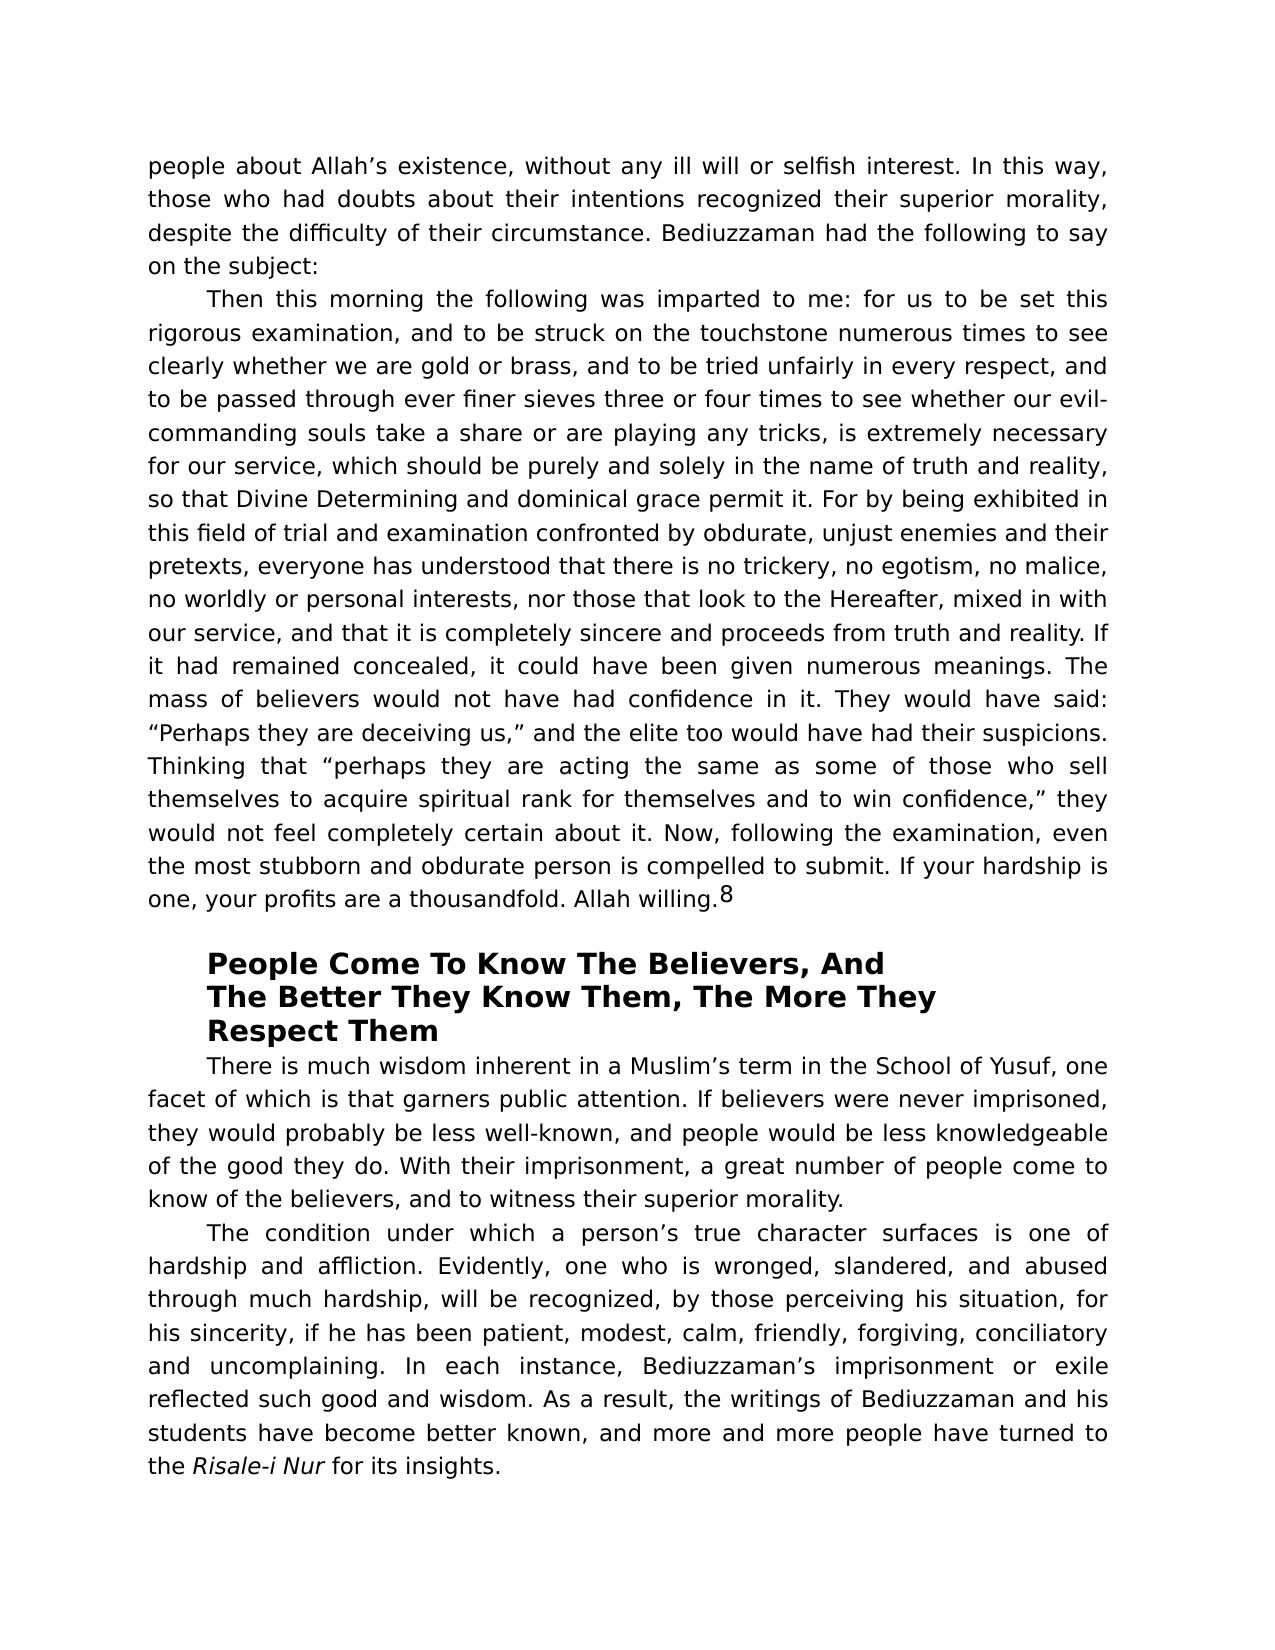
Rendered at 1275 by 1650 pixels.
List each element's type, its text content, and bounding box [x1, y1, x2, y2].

text The Better They Know Them, The More They [148, 981, 1110, 1014]
text People Come To Know The Believers, And [148, 948, 1110, 981]
text people about Allah’s existence, without any ill will or selfish interest. In this way, those who had doubts about their intentions recognized their superior morality, despite the difficulty of their circumstance. Bediuzzaman had the following to say on the subject: [148, 148, 1110, 281]
text There is much wisdom inherent in a Muslim’s term in the School of Yusuf, one facet of which is that garners public attention. If believers were never imprisoned, they would probably be less well-known, and people would be less knowledgeable of the good they do. With their imprisonment, a great number of people come to know of the believers, and to witness their superior morality. [148, 1048, 1110, 1214]
text The condition under which a person’s true character surfaces is one of hardship and affliction. Evidently, one who is wronged, slandered, and abused through much hardship, will be recognized, by those perceiving his situation, for his sincerity, if he has been patient, modest, calm, friendly, forgiving, conciliatory and uncomplaining. In each instance, Bediuzzaman’s imprisonment or exile reflected such good and wisdom. As a result, the writings of Bediuzzaman and his students have become better known, and more and more people have turned to the Risale-i Nur for its insights. [148, 1214, 1110, 1481]
text Then this morning the following was imparted to me: for us to be set this rigorous examination, and to be struck on the touchstone numerous times to see clearly whether we are gold or brass, and to be tried unfairly in every respect, and to be passed through ever finer sieves three or four times to see whether our evil-commanding souls take a share or are playing any tricks, is extremely necessary for our service, which should be purely and solely in the name of truth and reality, so that Divine Determining and dominical grace permit it. For by being exhibited in this field of trial and examination confronted by obdurate, unjust enemies and their pretexts, everyone has understood that there is no trickery, no egotism, no malice, no worldly or personal interests, nor those that look to the Hereafter, mixed in with our service, and that it is completely sincere and proceeds from truth and reality. If it had remained concealed, it could have been given numerous meanings. The mass of believers would not have had confidence in it. They would have said: “Perhaps they are deceiving us,” and the elite too would have had their suspicions. Thinking that “perhaps they are acting the same as some of those who sell themselves to acquire spiritual rank for themselves and to win confidence,” they would not feel completely certain about it. Now, following the examination, even the most stubborn and obdurate person is compelled to submit. If your hardship is one, your profits are a thousandfold. Allah willing.8 [148, 281, 1110, 914]
text Respect Them [148, 1014, 1110, 1048]
